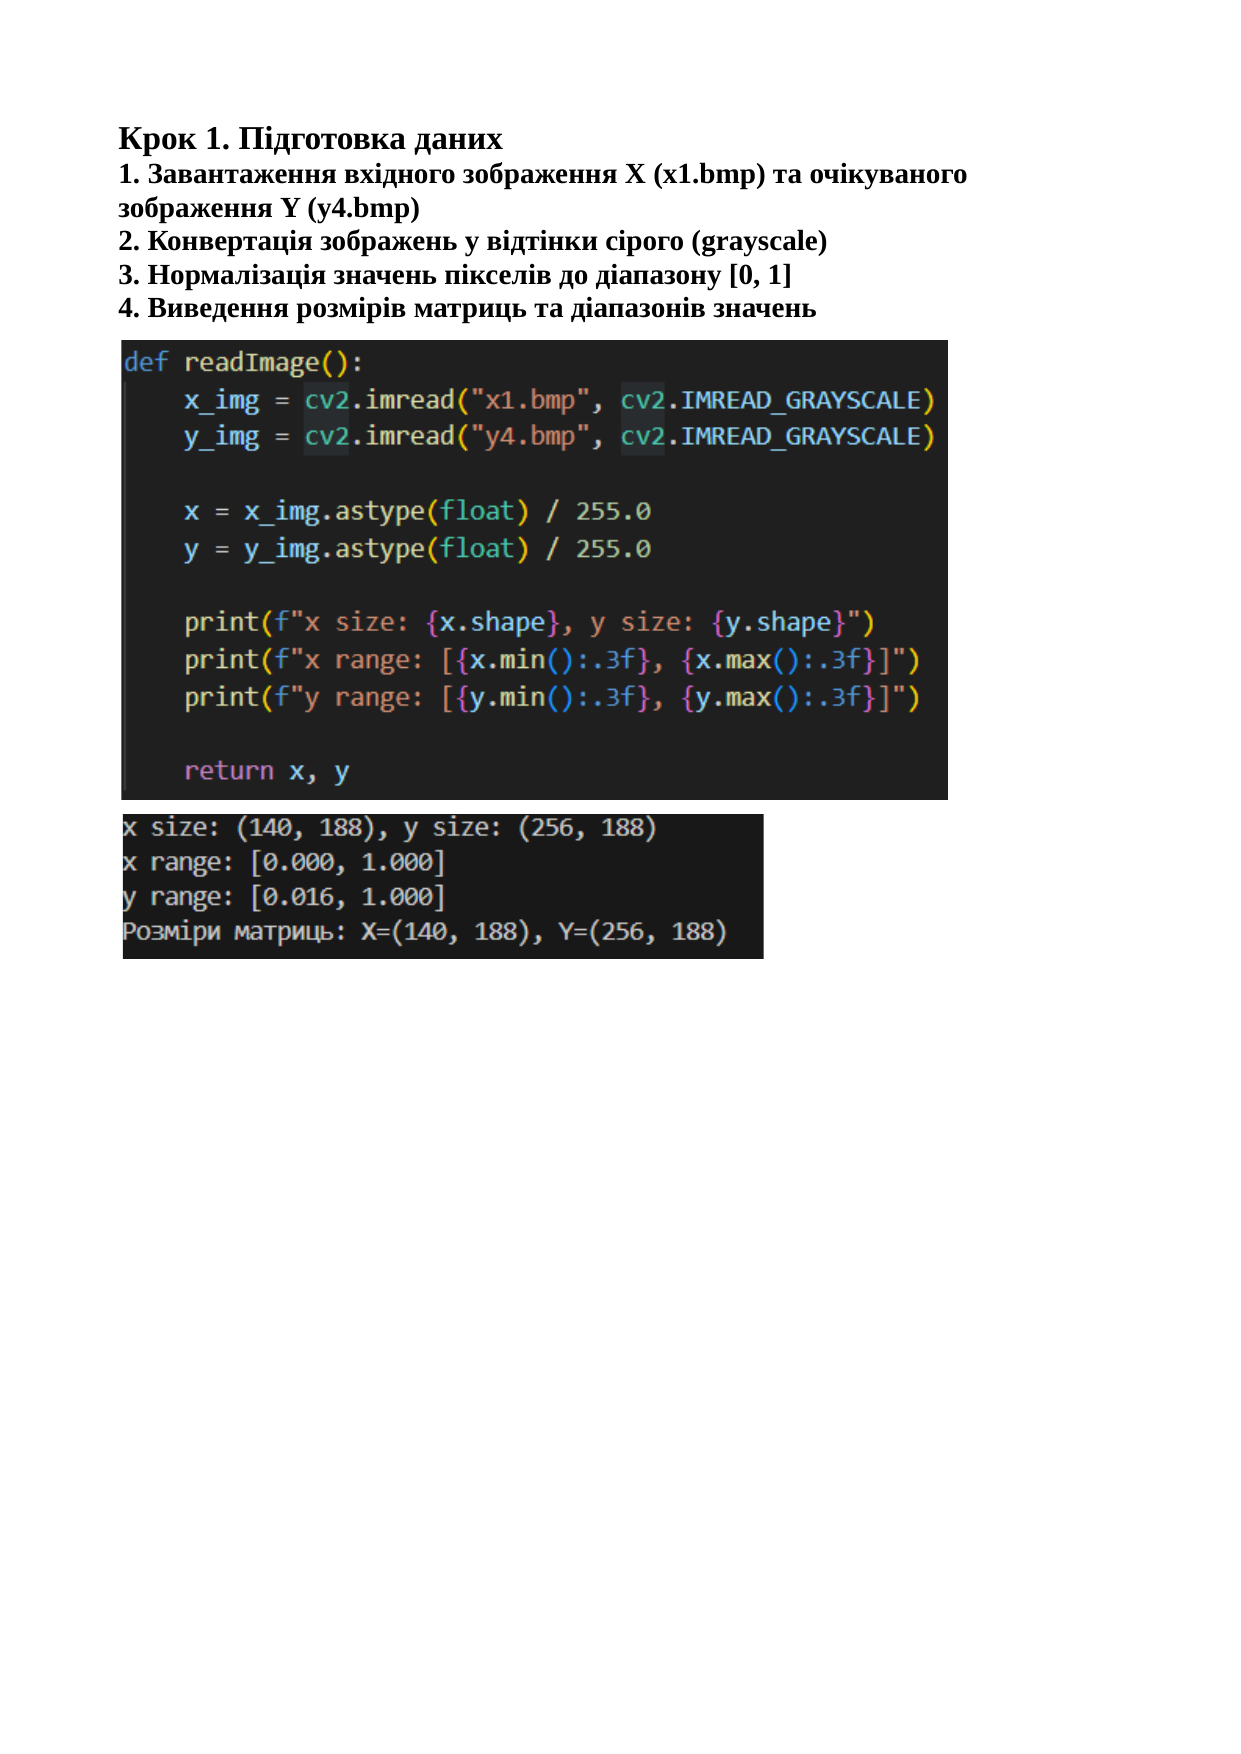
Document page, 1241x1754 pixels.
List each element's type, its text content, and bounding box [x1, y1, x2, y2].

text Крок 1. Підготовка даних 1. Завантаження вхідного зображення X (x1.bmp) та очікуваного зображення Y (y4.bmp) 2. Конвертація зображень у відтінки сірого (grayscale) 3. Нормалізація значень пікселів до діапазону [0, 1] 4. Виведення розмірів матриць та діапазонів значень [118, 118, 1122, 386]
picture [121, 340, 948, 800]
picture [122, 814, 764, 959]
